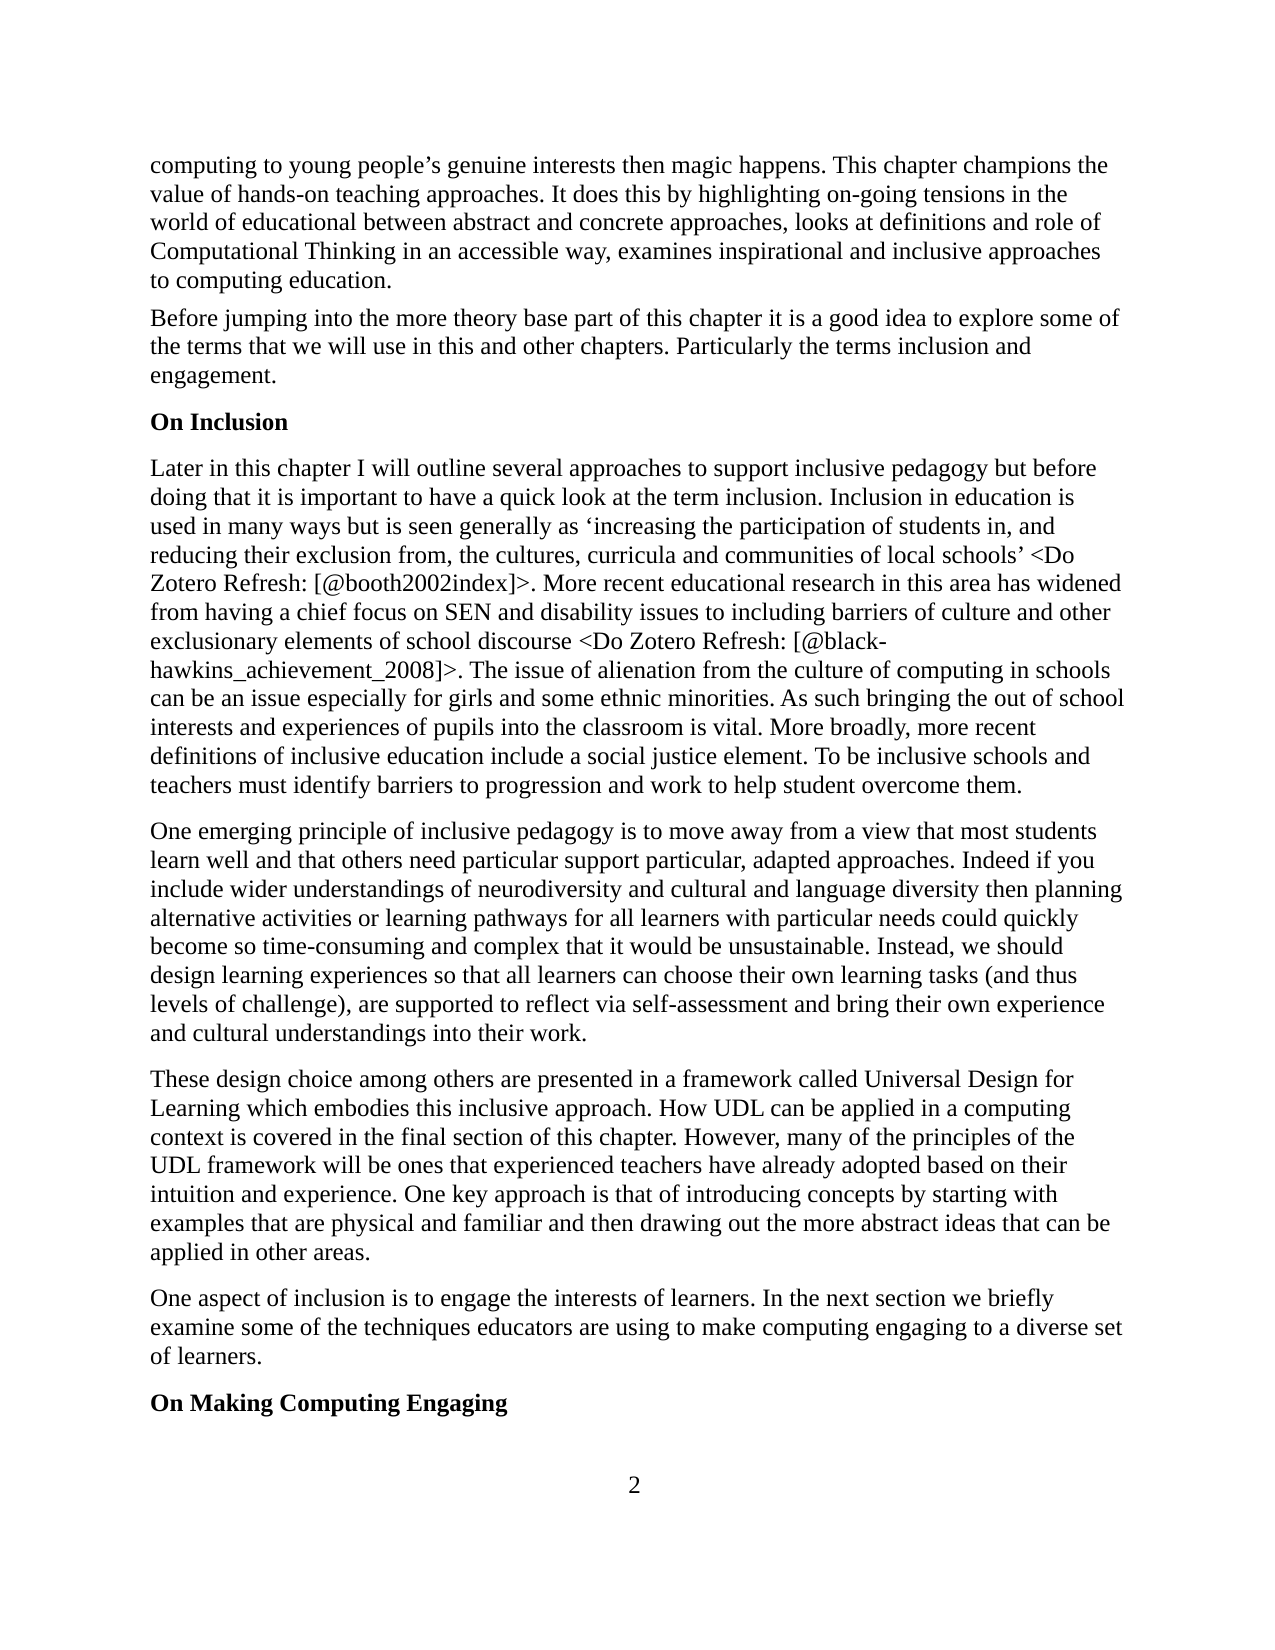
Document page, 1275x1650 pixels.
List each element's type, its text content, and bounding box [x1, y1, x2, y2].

text computing to young people’s genuine interests then magic happens. This chapter champions the value of hands-on teaching approaches. It does this by highlighting on-going tensions in the world of educational between abstract and concrete approaches, looks at definitions and role of Computational Thinking in an accessible way, examines inspirational and inclusive approaches to computing education. [150, 150, 1125, 294]
text On Making Computing Engaging [150, 1388, 1125, 1416]
text These design choice among others are presented in a framework called Universal Design for Learning which embodies this inclusive approach. How UDL can be applied in a computing context is covered in the final section of this chapter. However, many of the principles of the UDL framework will be ones that experienced teachers have already adopted based on their intuition and experience. One key approach is that of introducing concepts by starting with examples that are physical and familiar and then drawing out the more abstract ideas that can be applied in other areas. [150, 1064, 1125, 1266]
text One aspect of inclusion is to engage the interests of learners. In the next section we briefly examine some of the techniques educators are using to make computing engaging to a diverse set of learners. [150, 1283, 1125, 1370]
text One emerging principle of inclusive pedagogy is to move away from a view that most students learn well and that others need particular support particular, adapted approaches. Indeed if you include wider understandings of neurodiversity and cultural and language diversity then planning alternative activities or learning pathways for all learners with particular needs could quickly become so time-consuming and complex that it would be unsustainable. Instead, we should design learning experiences so that all learners can choose their own learning tasks (and thus levels of challenge), are supported to reflect via self-assessment and bring their own experience and cultural understandings into their work. [150, 816, 1125, 1046]
text Later in this chapter I will outline several approaches to support inclusive pedagogy but before doing that it is important to have a quick look at the term inclusion. Inclusion in education is used in many ways but is seen generally as ‘increasing the participation of students in, and reducing their exclusion from, the cultures, curricula and communities of local schools’ <Do Zotero Refresh: [@booth2002index]>. More recent educational research in this area has widened from having a chief focus on SEN and disability issues to including barriers of culture and other exclusionary elements of school discourse <Do Zotero Refresh: [@black-hawkins_achievement_2008]>. The issue of alienation from the culture of computing in schools can be an issue especially for girls and some ethnic minorities. As such bringing the out of school interests and experiences of pupils into the classroom is vital. More broadly, more recent definitions of inclusive education include a social justice element. To be inclusive schools and teachers must identify barriers to progression and work to help student overcome them. [150, 453, 1125, 798]
text On Inclusion [150, 407, 1125, 436]
text Before jumping into the more theory base part of this chapter it is a good idea to explore some of the terms that we will use in this and other chapters. Particularly the terms inclusion and engagement. [150, 303, 1125, 389]
